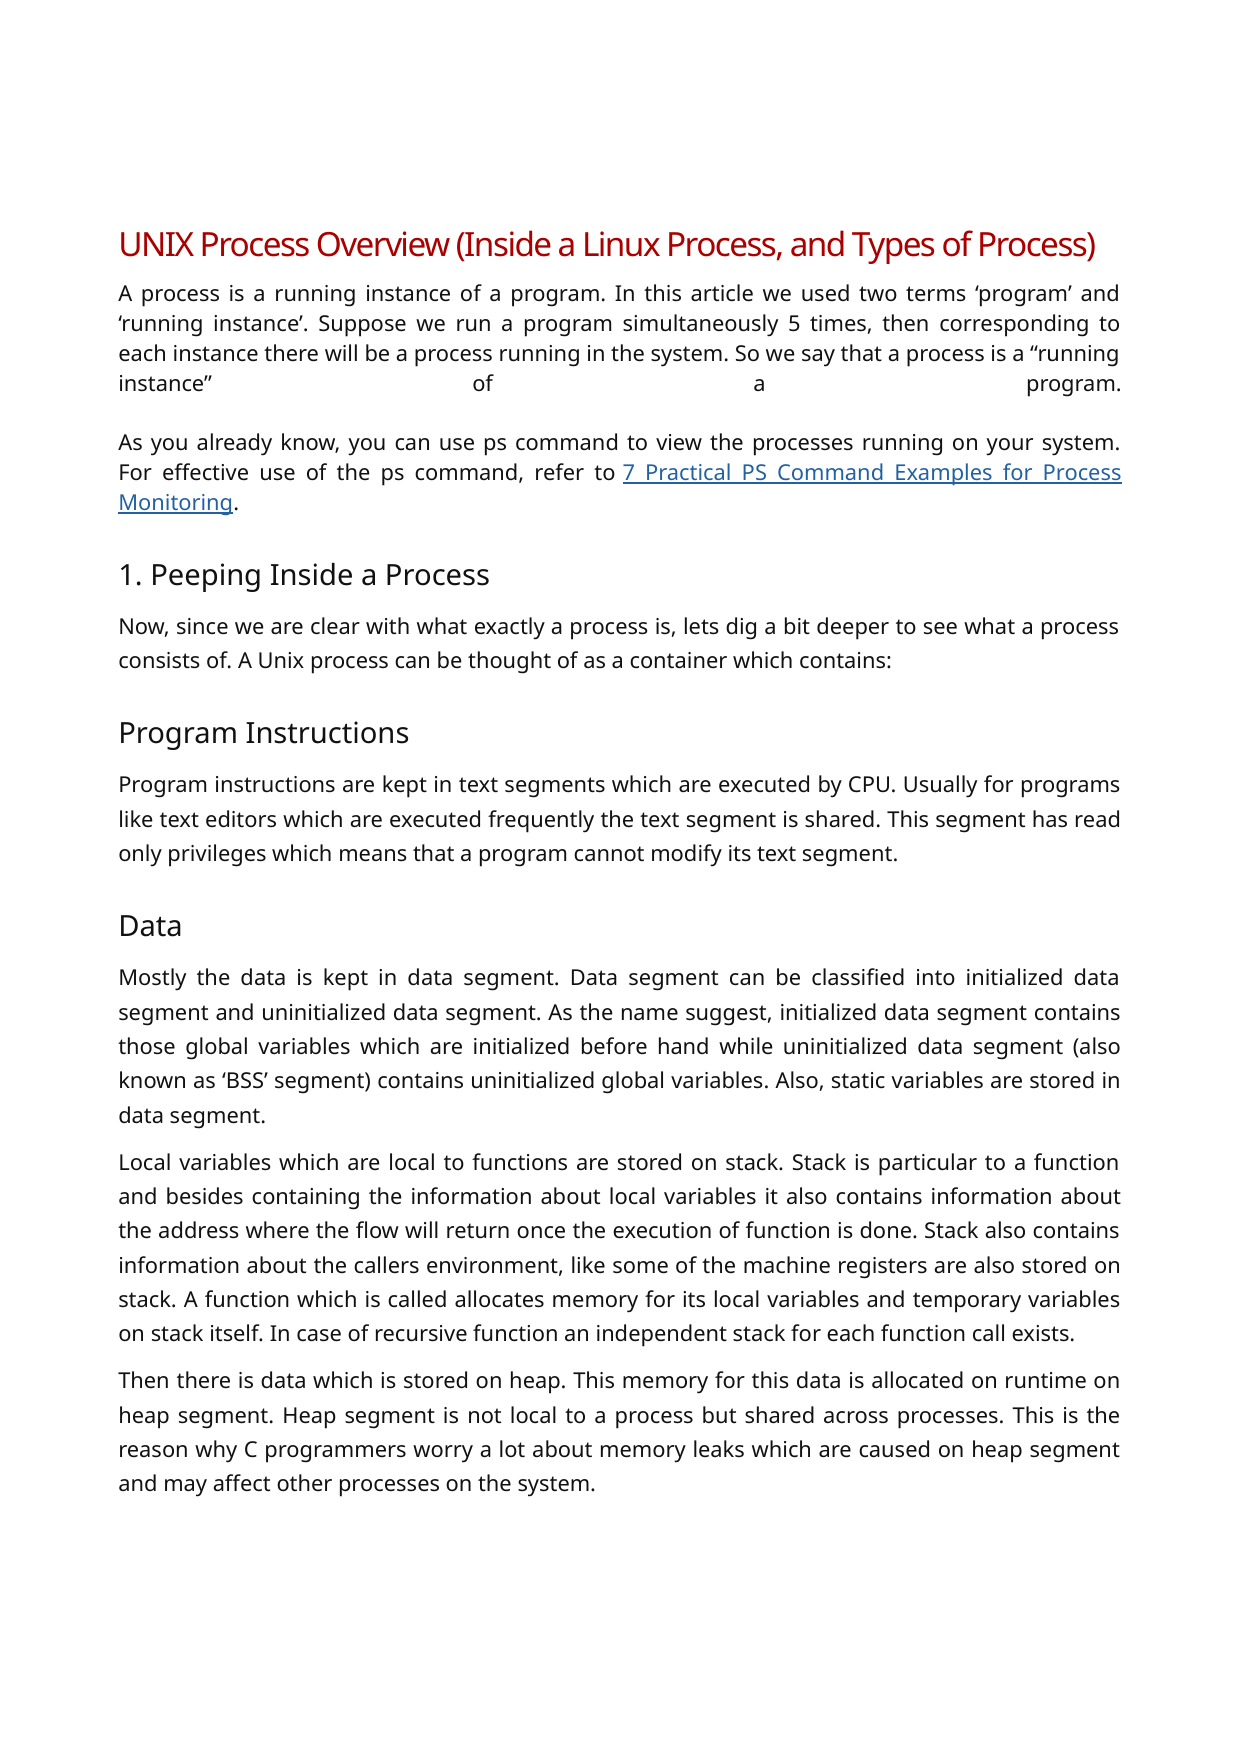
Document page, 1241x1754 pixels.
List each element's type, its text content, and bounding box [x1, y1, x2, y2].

text Mostly the data is kept in data segment. Data segment can be classified into initialized data segment and uninitialized data segment. As the name suggest, initialized data segment contains those global variables which are initialized before hand while uninitialized data segment (also known as ‘BSS’ segment) contains uninitialized global variables. Also, static variables are stored in data segment. [118, 957, 1122, 1129]
text A process is a running instance of a program. In this article we used two terms ‘program’ and ‘running instance’. Suppose we run a program simultaneously 5 times, then corresponding to each instance there will be a process running in the system. So we say that a process is a “running instance” of a program. As you already know, you can use ps command to view the processes running on your system. For effective use of the ps command, refer to 7 Practical PS Command Examples for Process Monitoring. [118, 278, 1122, 517]
text Now, since we are clear with what exactly a process is, lets dig a bit deeper to see what a process consists of. A Unix process can be thought of as a container which contains: [118, 606, 1122, 675]
subtitle Data [118, 905, 1122, 945]
subtitle UNIX Process Overview (Inside a Linux Process, and Types of Process) [118, 220, 1122, 266]
text Local variables which are local to functions are stored on stack. Stack is particular to a function and besides containing the information about local variables it also contains information about the address where the flow will return once the execution of function is done. Stack also contains information about the callers environment, like some of the machine registers are also stored on stack. A function which is called allocates memory for its local variables and temporary variables on stack itself. In case of recursive function an independent stack for each function call exists. [118, 1142, 1122, 1348]
subtitle Program Instructions [118, 712, 1122, 752]
text Program instructions are kept in text segments which are executed by CPU. Usually for programs like text editors which are executed frequently the text segment is shared. This segment has read only privileges which means that a program cannot modify its text segment. [118, 765, 1122, 868]
text Then there is data which is stored on heap. This memory for this data is allocated on runtime on heap segment. Heap segment is not local to a process but shared across processes. This is the reason why C programmers worry a lot about memory leaks which are caused on heap segment and may affect other processes on the system. [118, 1361, 1122, 1498]
subtitle 1. Peeping Inside a Process [118, 554, 1122, 594]
